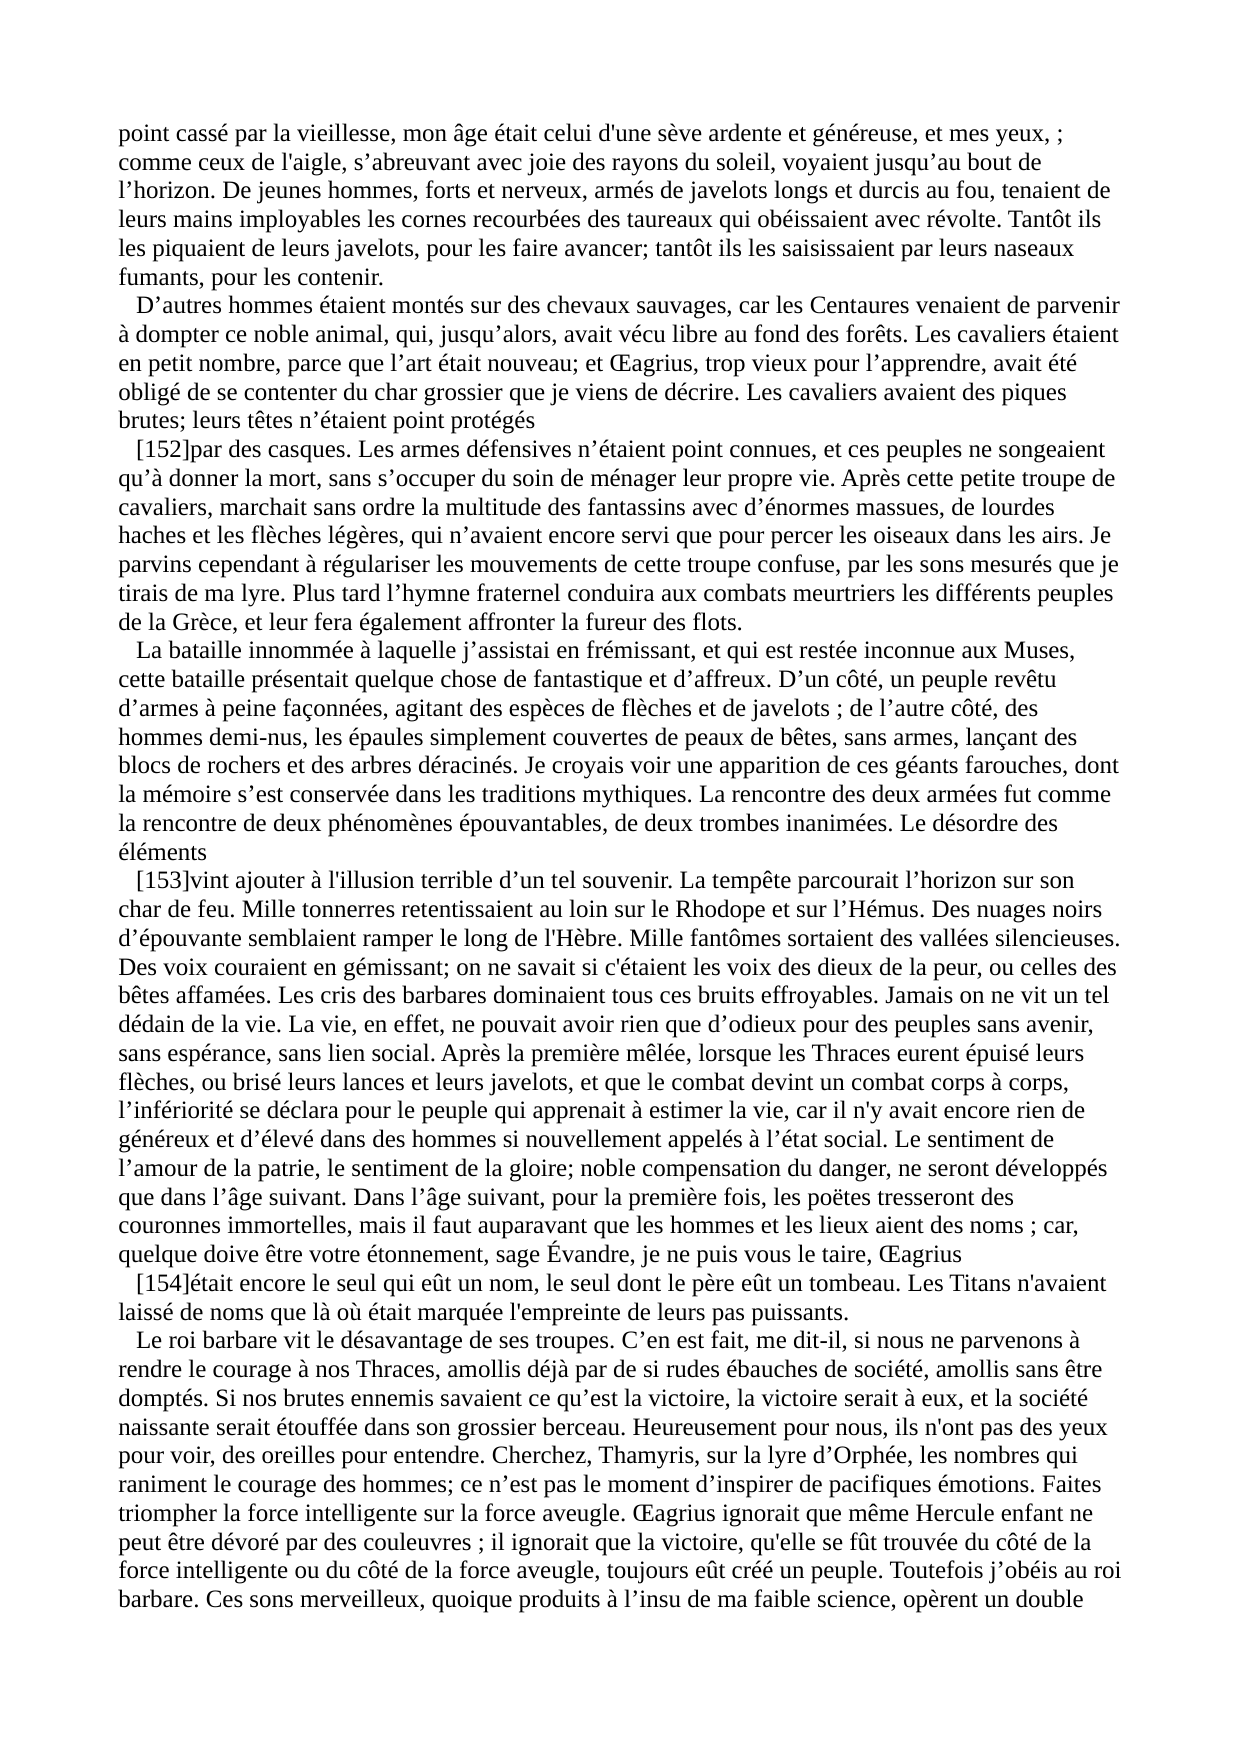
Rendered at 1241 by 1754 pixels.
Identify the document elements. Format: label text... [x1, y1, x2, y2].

text [152]par des casques. Les armes défensives n’étaient point connues, et ces peuples ne songeaient qu’à donner la mort, sans s’occuper du soin de ménager leur propre vie. Après cette petite troupe de cavaliers, marchait sans ordre la multitude des fantassins avec d’énormes massues, de lourdes haches et les flèches légères, qui n’avaient encore servi que pour percer les oiseaux dans les airs. Je parvins cependant à régulariser les mouvements de cette troupe confuse, par les sons mesurés que je tirais de ma lyre. Plus tard l’hymne fraternel conduira aux combats meurtriers les différents peuples de la Grèce, et leur fera également affronter la fureur des flots. [118, 434, 1122, 636]
text [154]était encore le seul qui eût un nom, le seul dont le père eût un tombeau. Les Titans n'avaient laissé de noms que là où était marquée l'empreinte de leurs pas puissants. [118, 1268, 1122, 1326]
text La bataille innommée à laquelle j’assistai en frémissant, et qui est restée inconnue aux Muses, cette bataille présentait quelque chose de fantastique et d’affreux. D’un côté, un peuple revêtu d’armes à peine façonnées, agitant des espèces de flèches et de javelots ; de l’autre côté, des hommes demi-nus, les épaules simplement couvertes de peaux de bêtes, sans armes, lançant des blocs de rochers et des arbres déracinés. Je croyais voir une apparition de ces géants farouches, dont la mémoire s’est conservée dans les traditions mythiques. La rencontre des deux armées fut comme la rencontre de deux phénomènes épouvantables, de deux trombes inanimées. Le désordre des éléments [118, 636, 1122, 866]
text D’autres hommes étaient montés sur des chevaux sauvages, car les Centaures venaient de parvenir à dompter ce noble animal, qui, jusqu’alors, avait vécu libre au fond des forêts. Les cavaliers étaient en petit nombre, parce que l’art était nouveau; et Œagrius, trop vieux pour l’apprendre, avait été obligé de se contenter du char grossier que je viens de décrire. Les cavaliers avaient des piques brutes; leurs têtes n’étaient point protégés [118, 291, 1122, 434]
text Le roi barbare vit le désavantage de ses troupes. C’en est fait, me dit-il, si nous ne parvenons à rendre le courage à nos Thraces, amollis déjà par de si rudes ébauches de société, amollis sans être domptés. Si nos brutes ennemis savaient ce qu’est la victoire, la victoire serait à eux, et la société naissante serait étouffée dans son grossier berceau. Heureusement pour nous, ils n'ont pas des yeux pour voir, des oreilles pour entendre. Cherchez, Thamyris, sur la lyre d’Orphée, les nombres qui raniment le courage des hommes; ce n’est pas le moment d’inspirer de pacifiques émotions. Faites triompher la force intelligente sur la force aveugle. Œagrius ignorait que même Hercule enfant ne peut être dévoré par des couleuvres ; il ignorait que la victoire, qu'elle se fût trouvée du côté de la force intelligente ou du côté de la force aveugle, toujours eût créé un peuple. Toutefois j’obéis au roi barbare. Ces sons merveilleux, quoique produits à l’insu de ma faible science, opèrent un double [118, 1326, 1122, 1613]
text [153]vint ajouter à l'illusion terrible d’un tel souvenir. La tempête parcourait l’horizon sur son char de feu. Mille tonnerres retentissaient au loin sur le Rhodope et sur l’Hémus. Des nuages noirs d’épouvante semblaient ramper le long de l'Hèbre. Mille fantômes sortaient des vallées silencieuses. Des voix couraient en gémissant; on ne savait si c'étaient les voix des dieux de la peur, ou celles des bêtes affamées. Les cris des barbares dominaient tous ces bruits effroyables. Jamais on ne vit un tel dédain de la vie. La vie, en effet, ne pouvait avoir rien que d’odieux pour des peuples sans avenir, sans espérance, sans lien social. Après la première mêlée, lorsque les Thraces eurent épuisé leurs flèches, ou brisé leurs lances et leurs javelots, et que le combat devint un combat corps à corps, l’infériorité se déclara pour le peuple qui apprenait à estimer la vie, car il n'y avait encore rien de généreux et d’élevé dans des hommes si nouvellement appelés à l’état social. Le sentiment de l’amour de la patrie, le sentiment de la gloire; noble compensation du danger, ne seront développés que dans l’âge suivant. Dans l’âge suivant, pour la première fois, les poëtes tresseront des couronnes immortelles, mais il faut auparavant que les hommes et les lieux aient des noms ; car, quelque doive être votre étonnement, sage Évandre, je ne puis vous le taire, Œagrius [118, 866, 1122, 1268]
text point cassé par la vieillesse, mon âge était celui d'une sève ardente et généreuse, et mes yeux, ; comme ceux de l'aigle, s’abreuvant avec joie des rayons du soleil, voyaient jusqu’au bout de l’horizon. De jeunes hommes, forts et nerveux, armés de javelots longs et durcis au fou, tenaient de leurs mains imployables les cornes recourbées des taureaux qui obéissaient avec révolte. Tantôt ils les piquaient de leurs javelots, pour les faire avancer; tantôt ils les saisissaient par leurs naseaux fumants, pour les contenir. [118, 118, 1122, 291]
